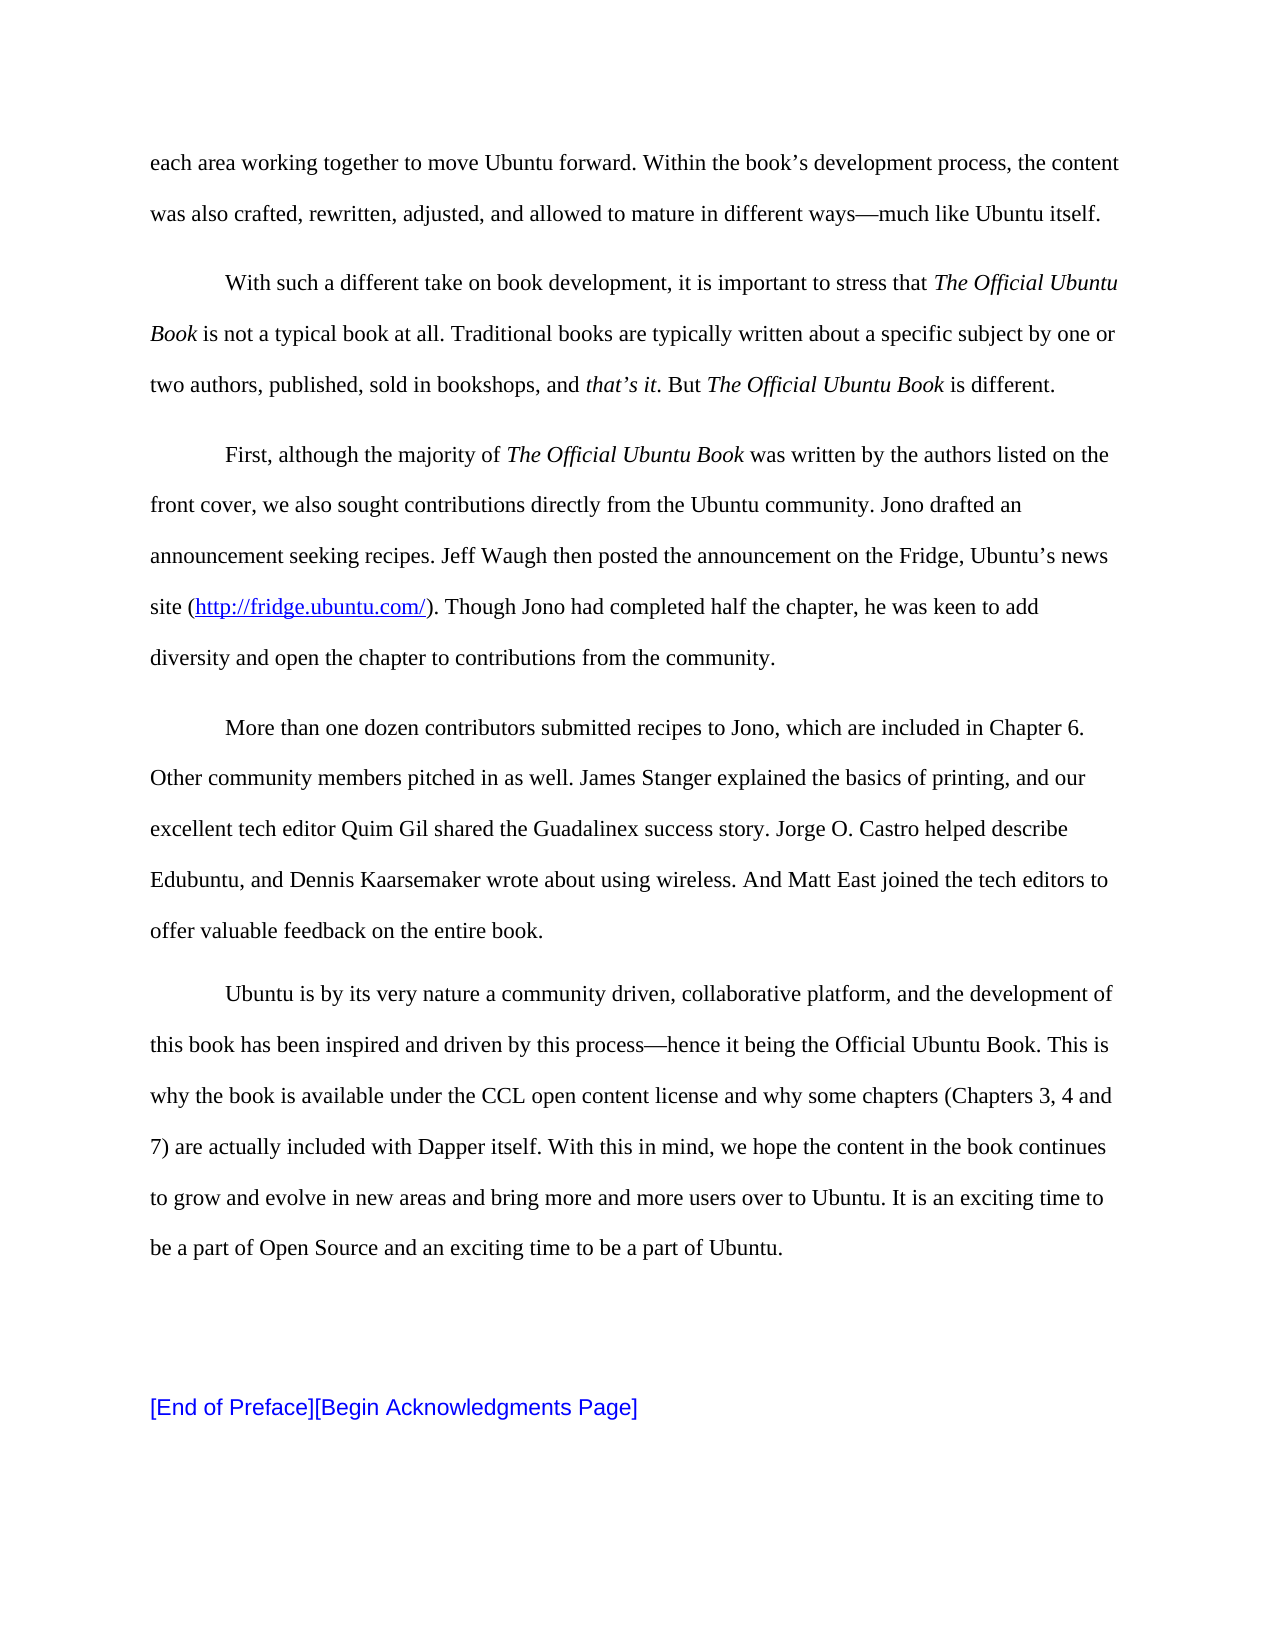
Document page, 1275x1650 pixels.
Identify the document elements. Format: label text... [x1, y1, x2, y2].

text Ubuntu is by its very nature a community driven, collaborative platform, and the development of this book has been inspired and driven by this process—hence it being the Official Ubuntu Book. This is why the book is available under the CCL open content license and why some chapters (Chapters 3, 4 and 7) are actually included with Dapper itself. With this in mind, we hope the content in the book continues to grow and evolve in new areas and bring more and more users over to Ubuntu. It is an exciting time to be a part of Open Source and an exciting time to be a part of Ubuntu. [150, 981, 1125, 1261]
text First, although the majority of The Official Ubuntu Book was written by the authors listed on the front cover, we also sought contributions directly from the Ubuntu community. Jono drafted an announcement seeking recipes. Jeff Waugh then posted the announcement on the Fridge, Ubuntu’s news site (http://fridge.ubuntu.com/). Though Jono had completed half the chapter, he was keen to add diversity and open the chapter to contributions from the community. [150, 442, 1125, 670]
text With such a different take on book development, it is important to stress that The Official Ubuntu Book is not a typical book at all. Traditional books are typically written about a specific subject by one or two authors, published, sold in bookshops, and that’s it. But The Official Ubuntu Book is different. [150, 270, 1125, 397]
text More than one dozen contributors submitted recipes to Jono, which are included in Chapter 6. Other community members pitched in as well. James Stanger explained the basics of printing, and our excellent tech editor Quim Gil shared the Guadalinex success story. Jorge O. Castro helped describe Edubuntu, and Dennis Kaarsemaker wrote about using wireless. And Matt East joined the tech editors to offer valuable feedback on the entire book. [150, 714, 1125, 943]
text each area working together to move Ubuntu forward. Within the book’s development process, the content was also crafted, rewritten, adjusted, and allowed to mature in different ways—much like Ubuntu itself. [150, 150, 1125, 226]
text [End of Preface][Begin Acknowledgments Page] [150, 1394, 1125, 1420]
